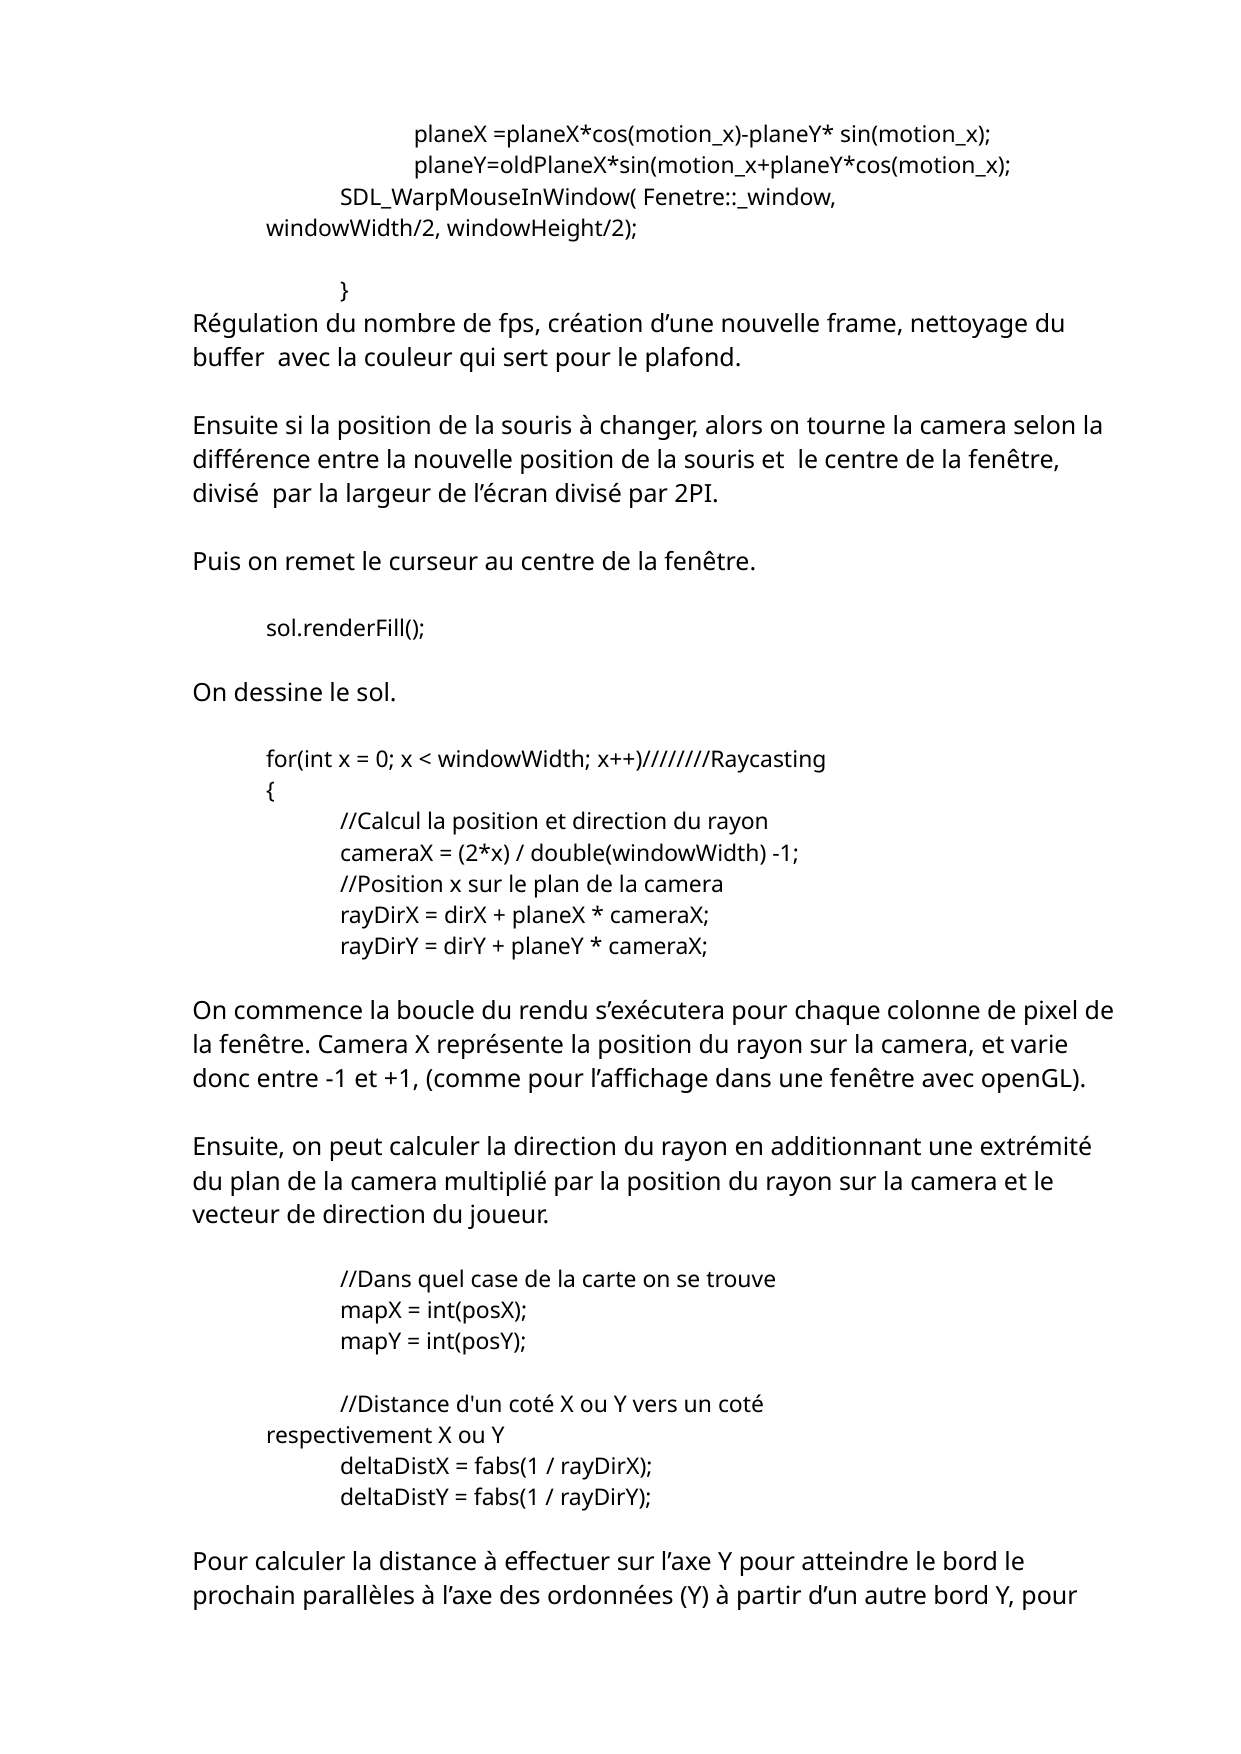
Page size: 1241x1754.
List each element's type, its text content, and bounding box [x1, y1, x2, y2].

text cameraX = (2*x) / double(windowWidth) -1; //Position x sur le plan de la camera [192, 837, 1122, 899]
text //Distance d'un coté X ou Y vers un coté respectivement X ou Y [192, 1387, 1122, 1450]
text On dessine le sol. [118, 675, 1122, 709]
text //Dans quel case de la carte on se trouve [192, 1262, 1122, 1294]
text //Calcul la position et direction du rayon [192, 805, 1122, 837]
text rayDirX = dirX + planeX * cameraX; [192, 899, 1122, 930]
text rayDirY = dirY + planeY * cameraX; [192, 930, 1122, 962]
text On commence la boucle du rendu s’exécutera pour chaque colonne de pixel de la fenêtre. Camera X représente la position du rayon sur la camera, et varie donc entre -1 et +1, (comme pour l’affichage dans une fenêtre avec openGL). [192, 993, 1122, 1095]
text deltaDistX = fabs(1 / rayDirX); [192, 1450, 1122, 1481]
text Régulation du nombre de fps, création d’une nouvelle frame, nettoyage du buffer avec la couleur qui sert pour le plafond. [192, 306, 1122, 374]
text sol.renderFill(); [266, 612, 1122, 643]
text planeX =planeX*cos(motion_x)-planeY* sin(motion_x); [192, 118, 1122, 149]
text Pour calculer la distance à effectuer sur l’axe Y pour atteindre le bord le prochain parallèles à l’axe des ordonnées (Y) à partir d’un autre bord Y, pour [192, 1544, 1122, 1612]
text Ensuite, on peut calculer la direction du rayon en additionnant une extrémité du plan de la camera multiplié par la position du rayon sur la camera et le vecteur de direction du joueur. [192, 1129, 1122, 1231]
text Puis on remet le curseur au centre de la fenêtre. [192, 544, 1122, 578]
text deltaDistY = fabs(1 / rayDirY); [192, 1481, 1122, 1512]
text planeY=oldPlaneX*sin(motion_x+planeY*cos(motion_x); SDL_WarpMouseInWindow( Fenetre::_window, windowWidth/2, windowHeight/2); [192, 149, 1122, 243]
text mapY = int(posY); [192, 1325, 1122, 1356]
text mapX = int(posX); [192, 1294, 1122, 1325]
text } [192, 274, 1122, 306]
text { [192, 774, 1122, 805]
text for(int x = 0; x < windowWidth; x++)////////Raycasting [192, 743, 1122, 774]
text Ensuite si la position de la souris à changer, alors on tourne la camera selon la différence entre la nouvelle position de la souris et le centre de la fenêtre, divisé par la largeur de l’écran divisé par 2PI. [192, 408, 1122, 510]
